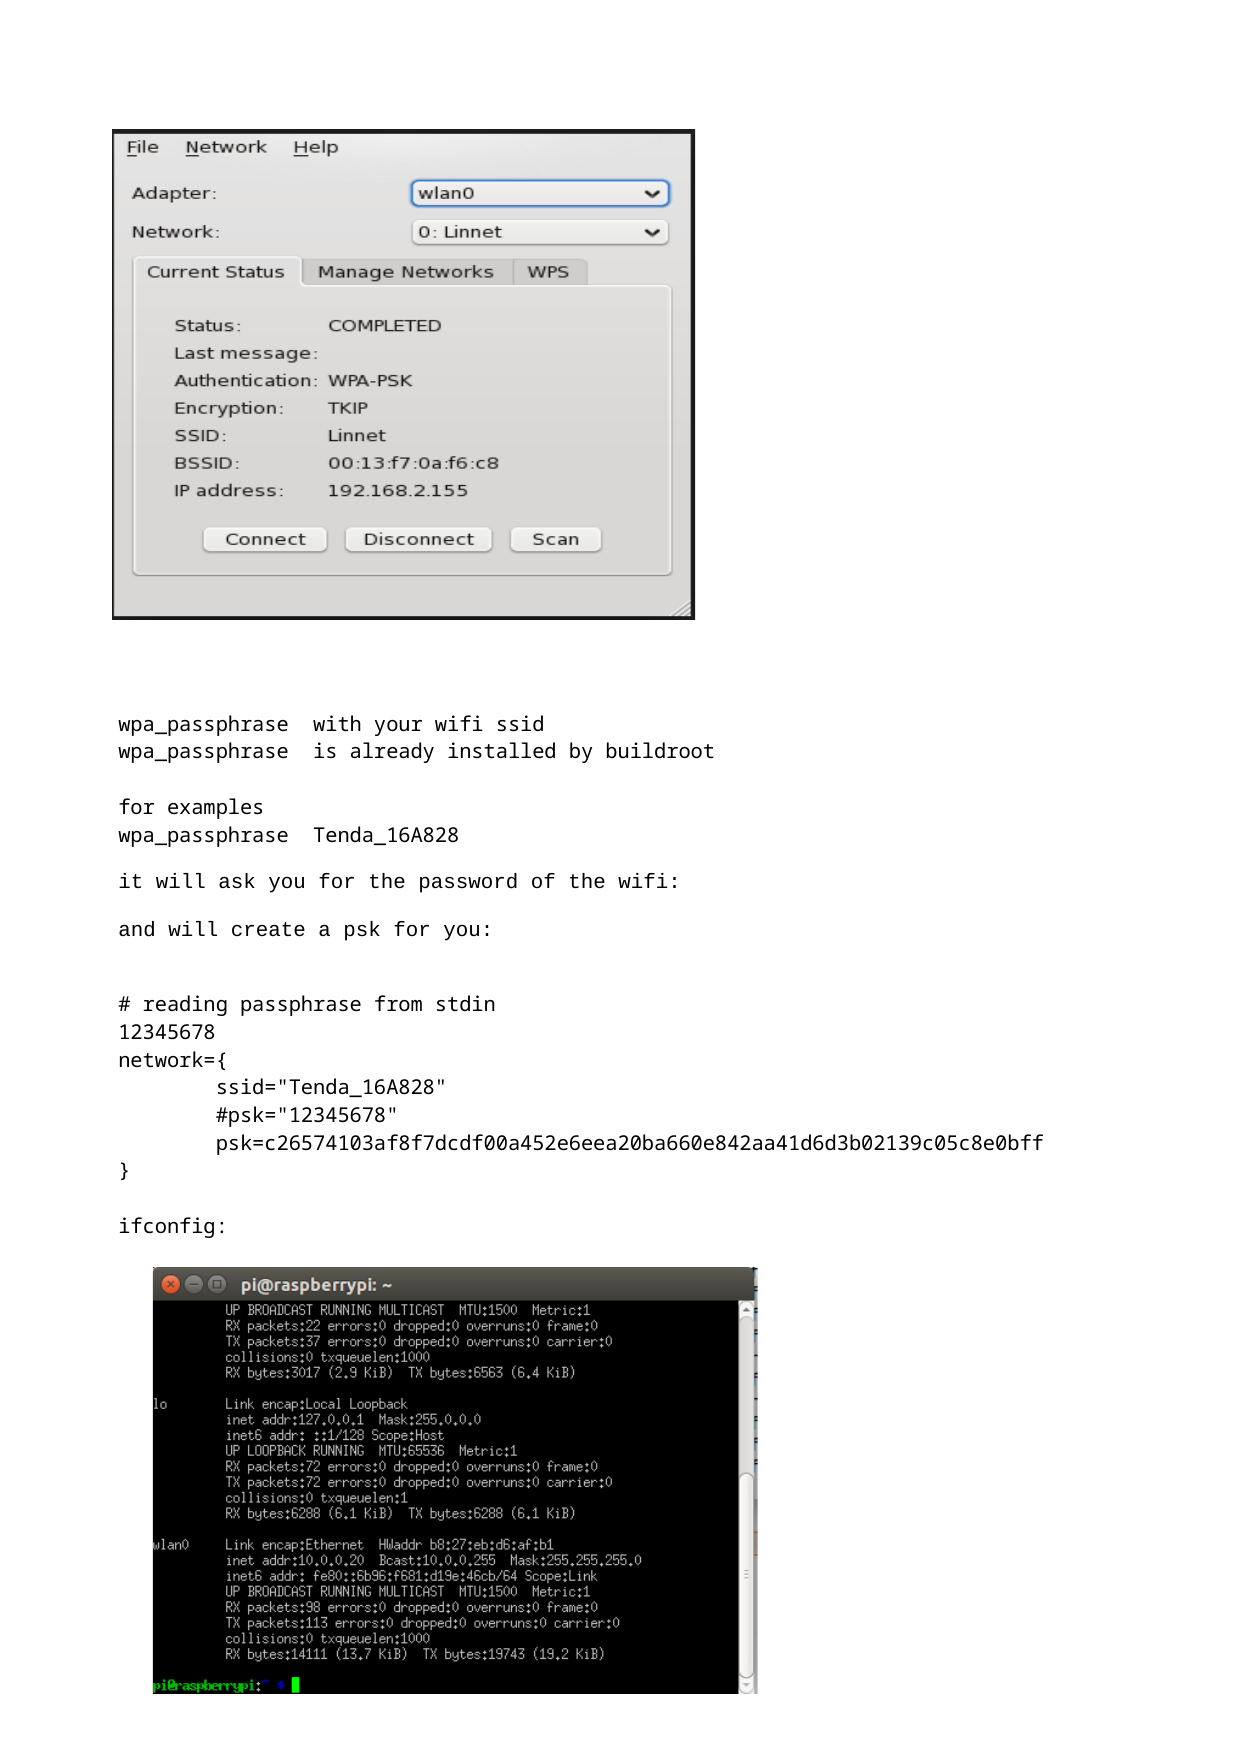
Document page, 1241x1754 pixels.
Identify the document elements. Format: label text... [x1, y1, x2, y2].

text and will create a psk for you: [118, 919, 1122, 942]
picture [112, 129, 696, 620]
text wpa_passphrase is already installed by buildroot [118, 737, 1122, 765]
text network={ [118, 1045, 1122, 1073]
text wpa_passphrase with your wifi ssid [118, 709, 1122, 737]
text ifconfig: [118, 1211, 1122, 1239]
text psk=c26574103af8f7dcdf00a452e6eea20ba660e842aa41d6d3b02139c05c8e0bff [118, 1128, 1122, 1156]
text for examples [118, 792, 1122, 820]
text } [118, 1156, 1122, 1184]
text 12345678 [118, 1017, 1122, 1045]
text #psk="12345678" [118, 1101, 1122, 1128]
picture [152, 1267, 758, 1694]
text it will ask you for the password of the wifi: [118, 872, 1122, 895]
text wpa_passphrase Tenda_16A828 [118, 820, 1122, 848]
text ssid="Tenda_16A828" [118, 1073, 1122, 1101]
text # reading passphrase from stdin [118, 990, 1122, 1017]
